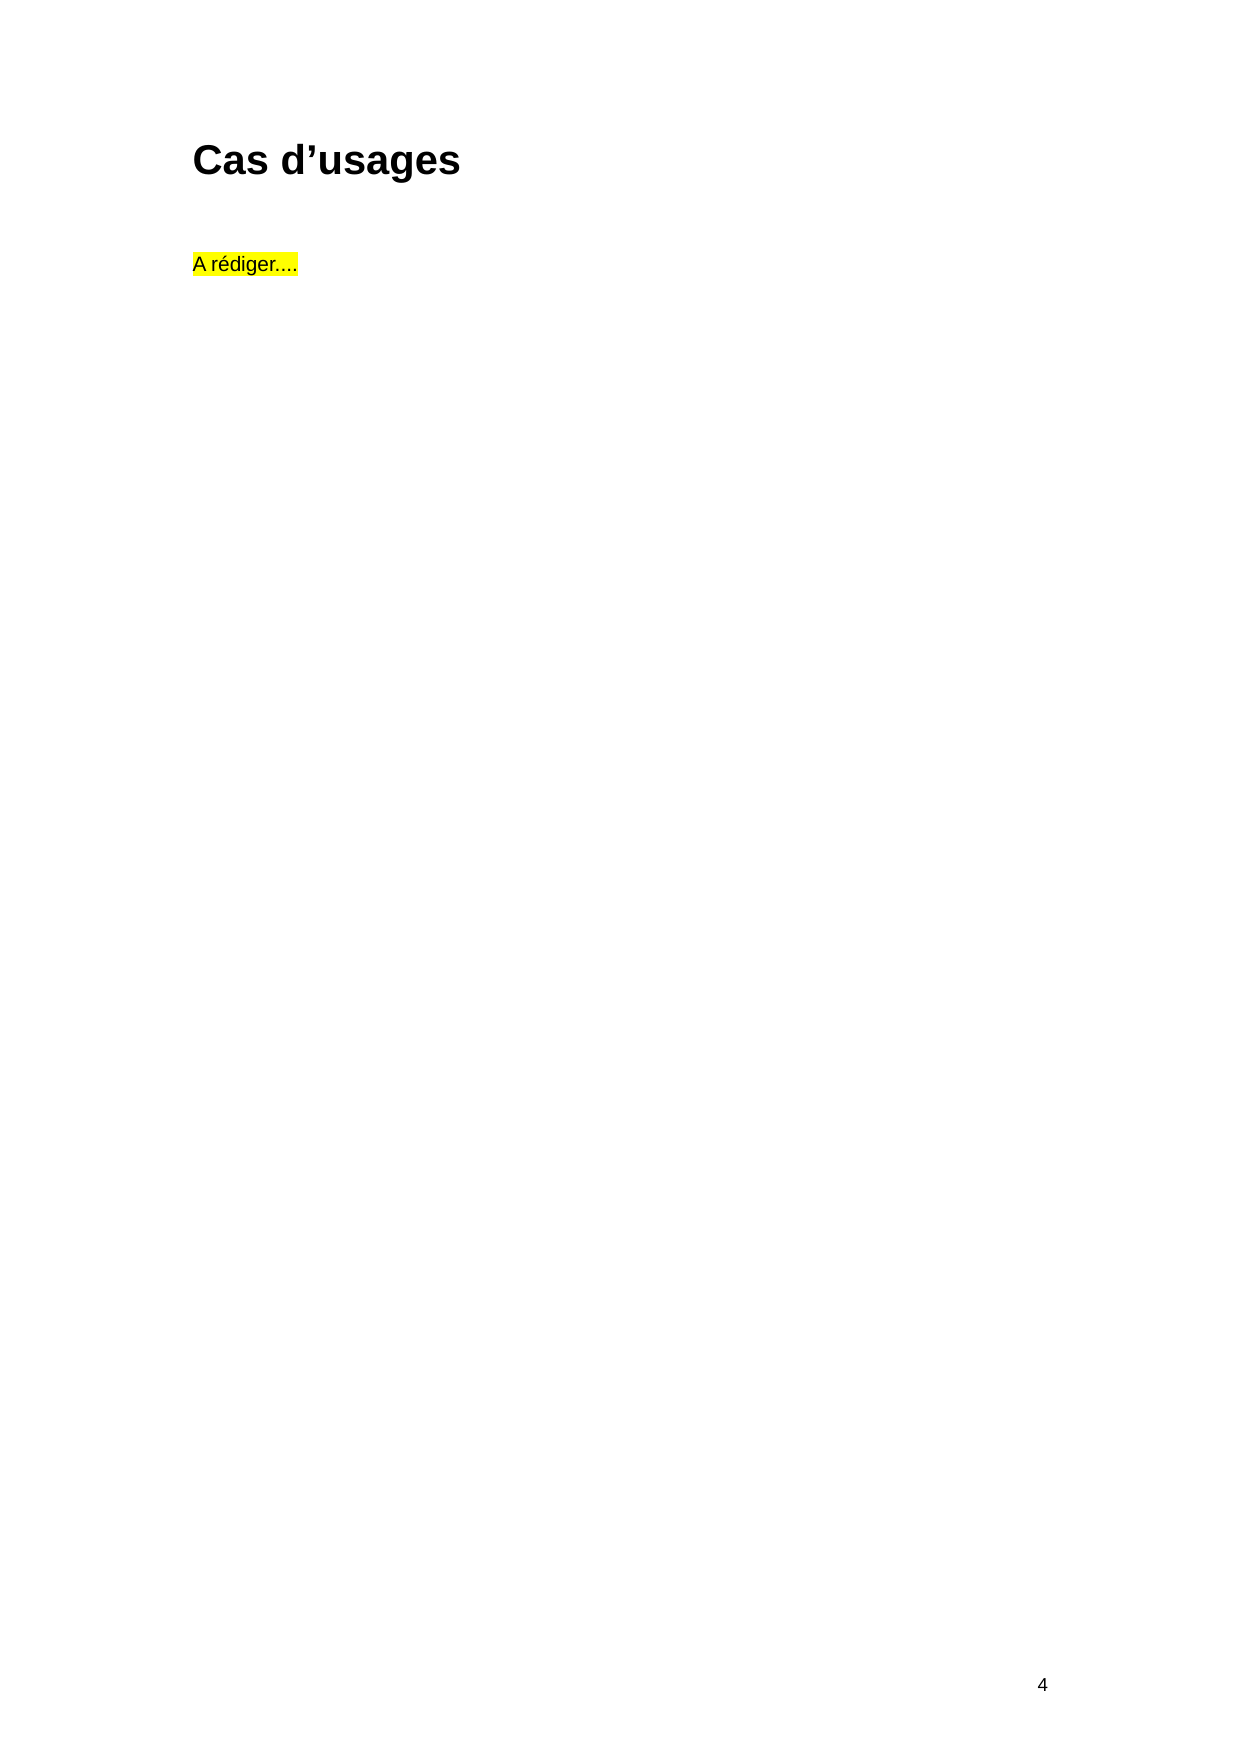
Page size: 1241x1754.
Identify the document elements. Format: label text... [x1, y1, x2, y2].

subtitle Cas d’usages [192, 135, 1048, 183]
text A rédiger.... [192, 252, 1048, 276]
